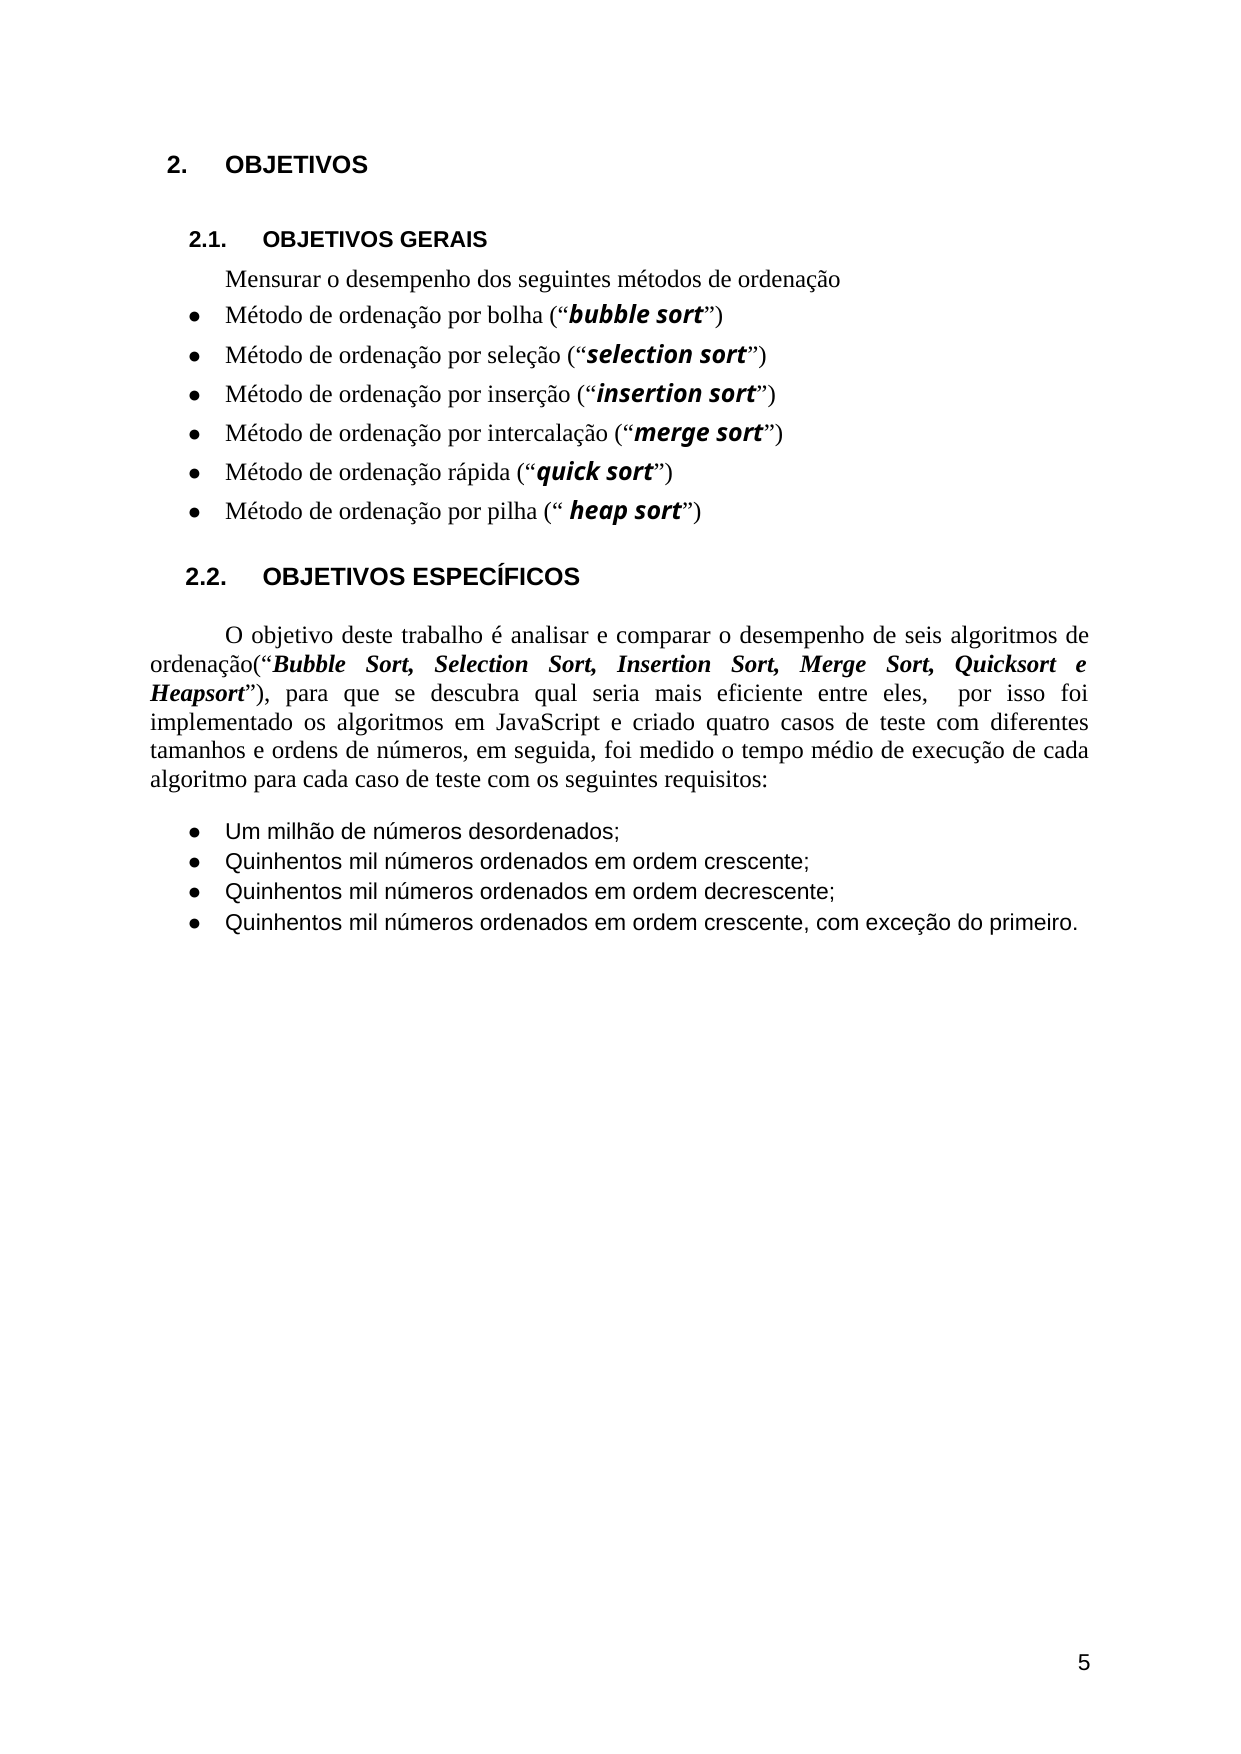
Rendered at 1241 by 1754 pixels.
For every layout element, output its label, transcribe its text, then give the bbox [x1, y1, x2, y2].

list Um milhão de números desordenados; [187, 818, 1090, 844]
text Mensurar o desempenho dos seguintes métodos de ordenação [150, 264, 1090, 293]
subtitle OBJETIVOS [187, 150, 1090, 179]
list OBJETIVOS ESPECÍFICOS [227, 562, 1090, 591]
list Método de ordenação por pilha (“ heap sort”) [187, 493, 1090, 527]
list Método de ordenação rápida (“quick sort”) [187, 454, 1090, 488]
list Método de ordenação por inserção (“insertion sort”) [187, 376, 1090, 409]
list Quinhentos mil números ordenados em ordem decrescente; [187, 878, 1090, 905]
list OBJETIVOS GERAIS [227, 226, 1090, 252]
list Método de ordenação por bolha (“bubble sort”) [187, 297, 1090, 331]
list Método de ordenação por seleção (“selection sort”) [187, 336, 1090, 370]
list Quinhentos mil números ordenados em ordem crescente; [187, 848, 1090, 874]
list Método de ordenação por intercalação (“merge sort”) [187, 415, 1090, 449]
list Quinhentos mil números ordenados em ordem crescente, com exceção do primeiro. [187, 908, 1090, 935]
subtitle O objetivo deste trabalho é analisar e comparar o desempenho de seis algoritmos de ordenação(“Bubble Sort, Selection Sort, Insertion Sort, Merge Sort, Quicksort e Heapsort”), para que se descubra qual seria mais eficiente entre eles, por isso foi implementado os algoritmos em JavaScript e criado quatro casos de teste com diferentes tamanhos e ordens de números, em seguida, foi medido o tempo médio de execução de cada algoritmo para cada caso de teste com os seguintes requisitos: [150, 620, 1090, 793]
